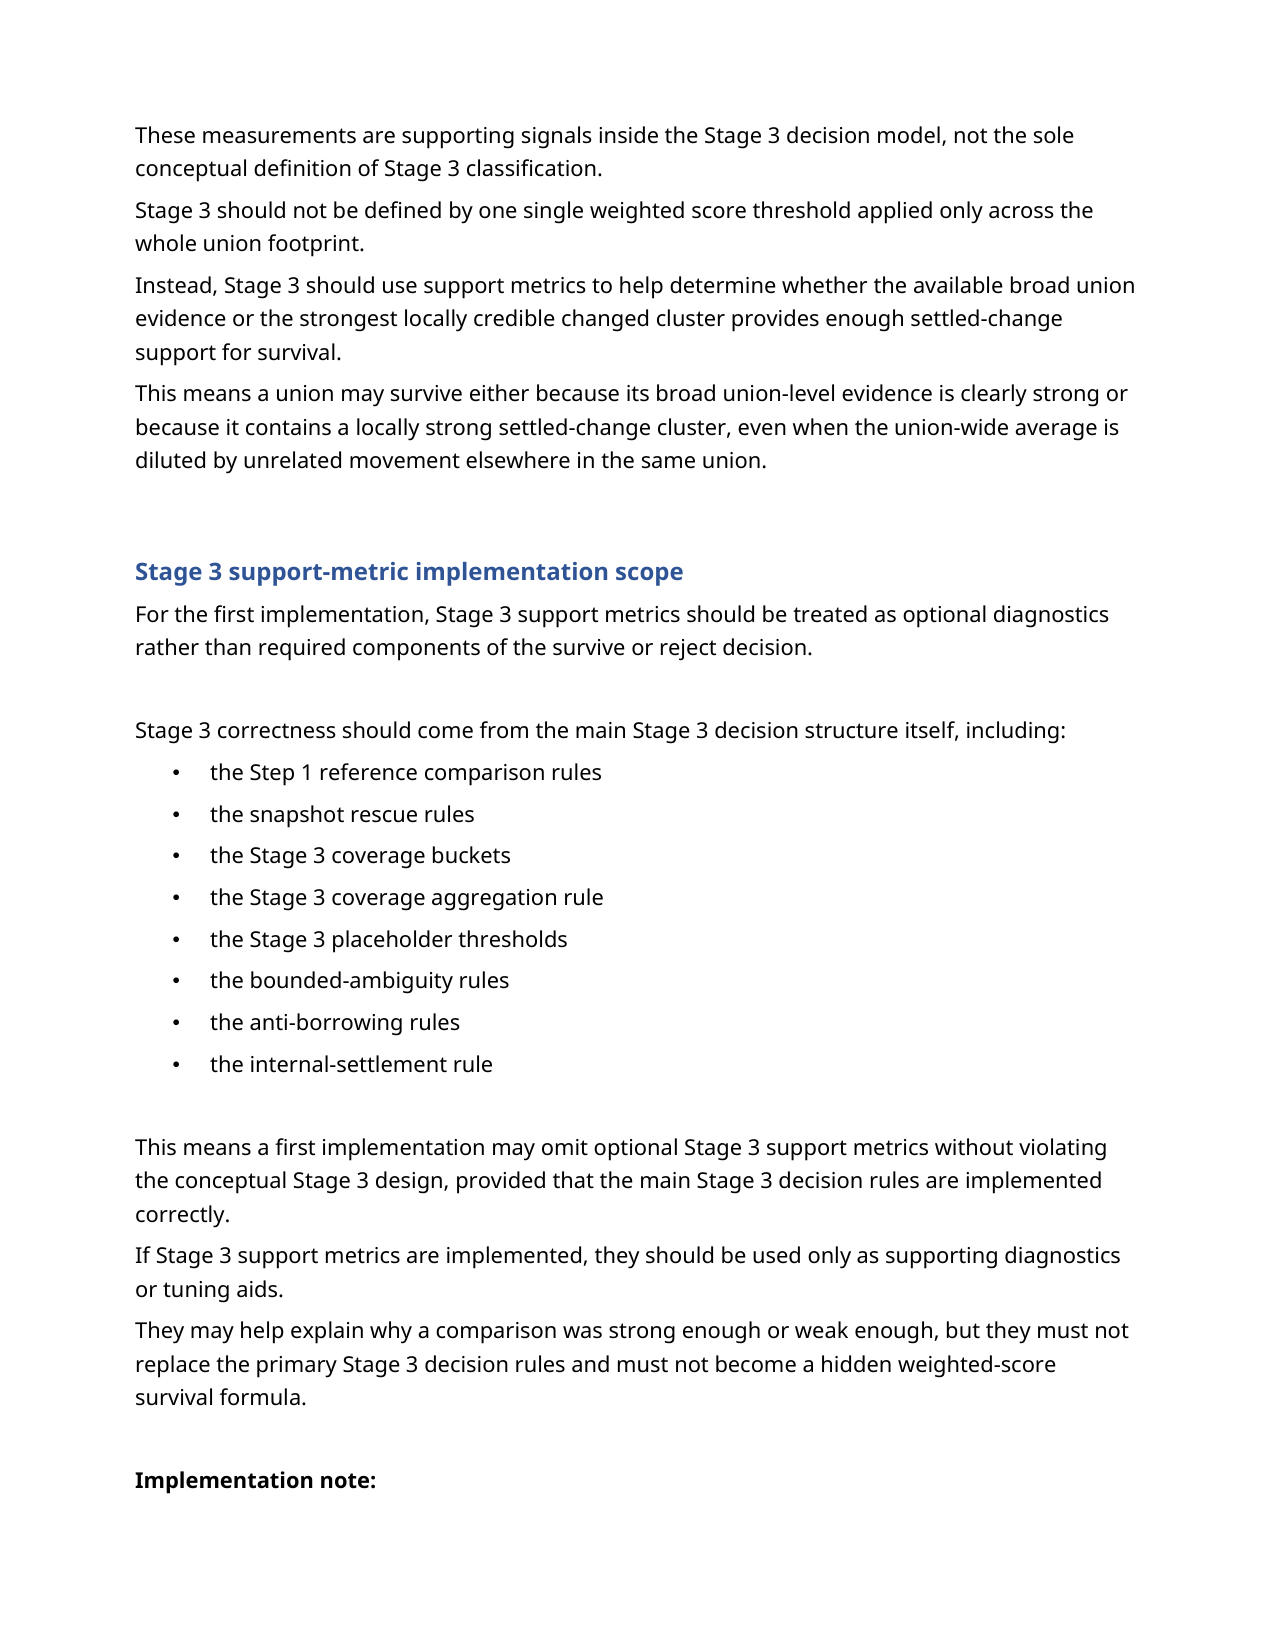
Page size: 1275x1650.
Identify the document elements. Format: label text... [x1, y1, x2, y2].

list the Stage 3 coverage buckets [172, 840, 1140, 870]
text This means a union may survive either because its broad union-level evidence is clearly strong or because it contains a locally strong settled-change cluster, even when the union-wide average is diluted by unrelated movement elsewhere in the same union. [135, 378, 1140, 475]
list the snapshot rescue rules [172, 799, 1140, 828]
text Stage 3 correctness should come from the main Stage 3 decision structure itself, including: [135, 715, 1140, 745]
text Implementation note: [135, 1465, 1140, 1495]
subtitle Stage 3 support-metric implementation scope [135, 555, 1140, 588]
text This means a first implementation may omit optional Stage 3 support metrics without violating the conceptual Stage 3 design, provided that the main Stage 3 decision rules are implemented correctly. [135, 1132, 1140, 1228]
text They may help explain why a comparison was strong enough or weak enough, but they must not replace the primary Stage 3 decision rules and must not become a hidden weighted-score survival formula. [135, 1315, 1140, 1412]
list the Stage 3 coverage aggregation rule [172, 882, 1140, 912]
list the Stage 3 placeholder thresholds [172, 924, 1140, 953]
text These measurements are supporting signals inside the Stage 3 decision model, not the sole conceptual definition of Stage 3 classification. [135, 120, 1140, 183]
list the Step 1 reference comparison rules [172, 757, 1140, 787]
list the anti-borrowing rules [172, 1007, 1140, 1037]
list the internal-settlement rule [172, 1049, 1140, 1078]
text Stage 3 should not be defined by one single weighted score threshold applied only across the whole union footprint. [135, 195, 1140, 258]
text If Stage 3 support metrics are implemented, they should be used only as supporting diagnostics or tuning aids. [135, 1240, 1140, 1303]
text Instead, Stage 3 should use support metrics to help determine whether the available broad union evidence or the strongest locally credible changed cluster provides enough settled-change support for survival. [135, 270, 1140, 366]
text For the first implementation, Stage 3 support metrics should be treated as optional diagnostics rather than required components of the survive or reject decision. [135, 599, 1140, 662]
list the bounded-ambiguity rules [172, 965, 1140, 995]
